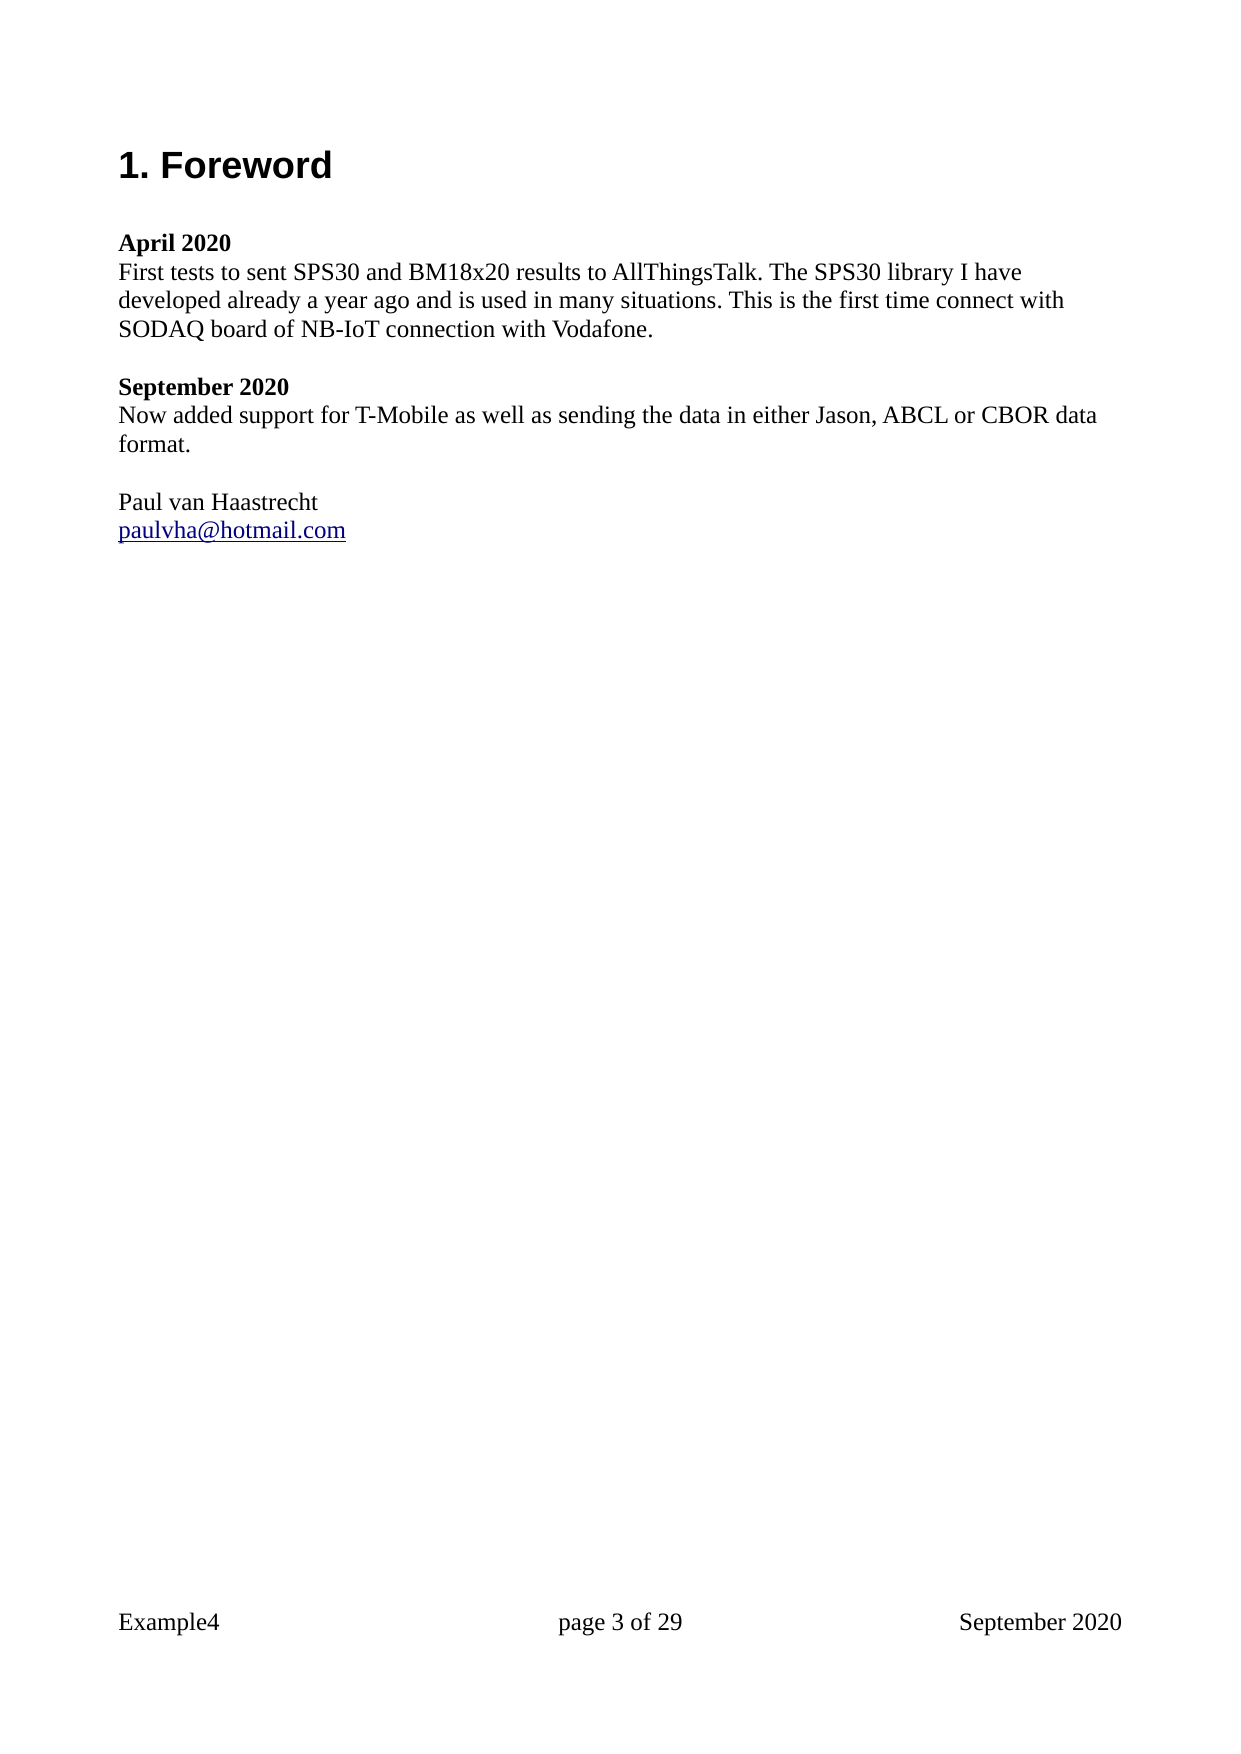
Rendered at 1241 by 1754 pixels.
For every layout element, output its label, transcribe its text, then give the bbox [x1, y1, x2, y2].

text Now added support for T-Mobile as well as sending the data in either Jason, ABCL or CBOR data format. [118, 401, 1122, 458]
text Paul van Haastrecht [118, 487, 1122, 516]
text September 2020 [118, 372, 1122, 401]
text April 2020 [118, 228, 1122, 257]
subtitle 1. Foreword [118, 143, 1122, 187]
text paulvha@hotmail.com [118, 516, 1122, 544]
text First tests to sent SPS30 and BM18x20 results to AllThingsTalk. The SPS30 library I have developed already a year ago and is used in many situations. This is the first time connect with SODAQ board of NB-IoT connection with Vodafone. [118, 257, 1122, 343]
